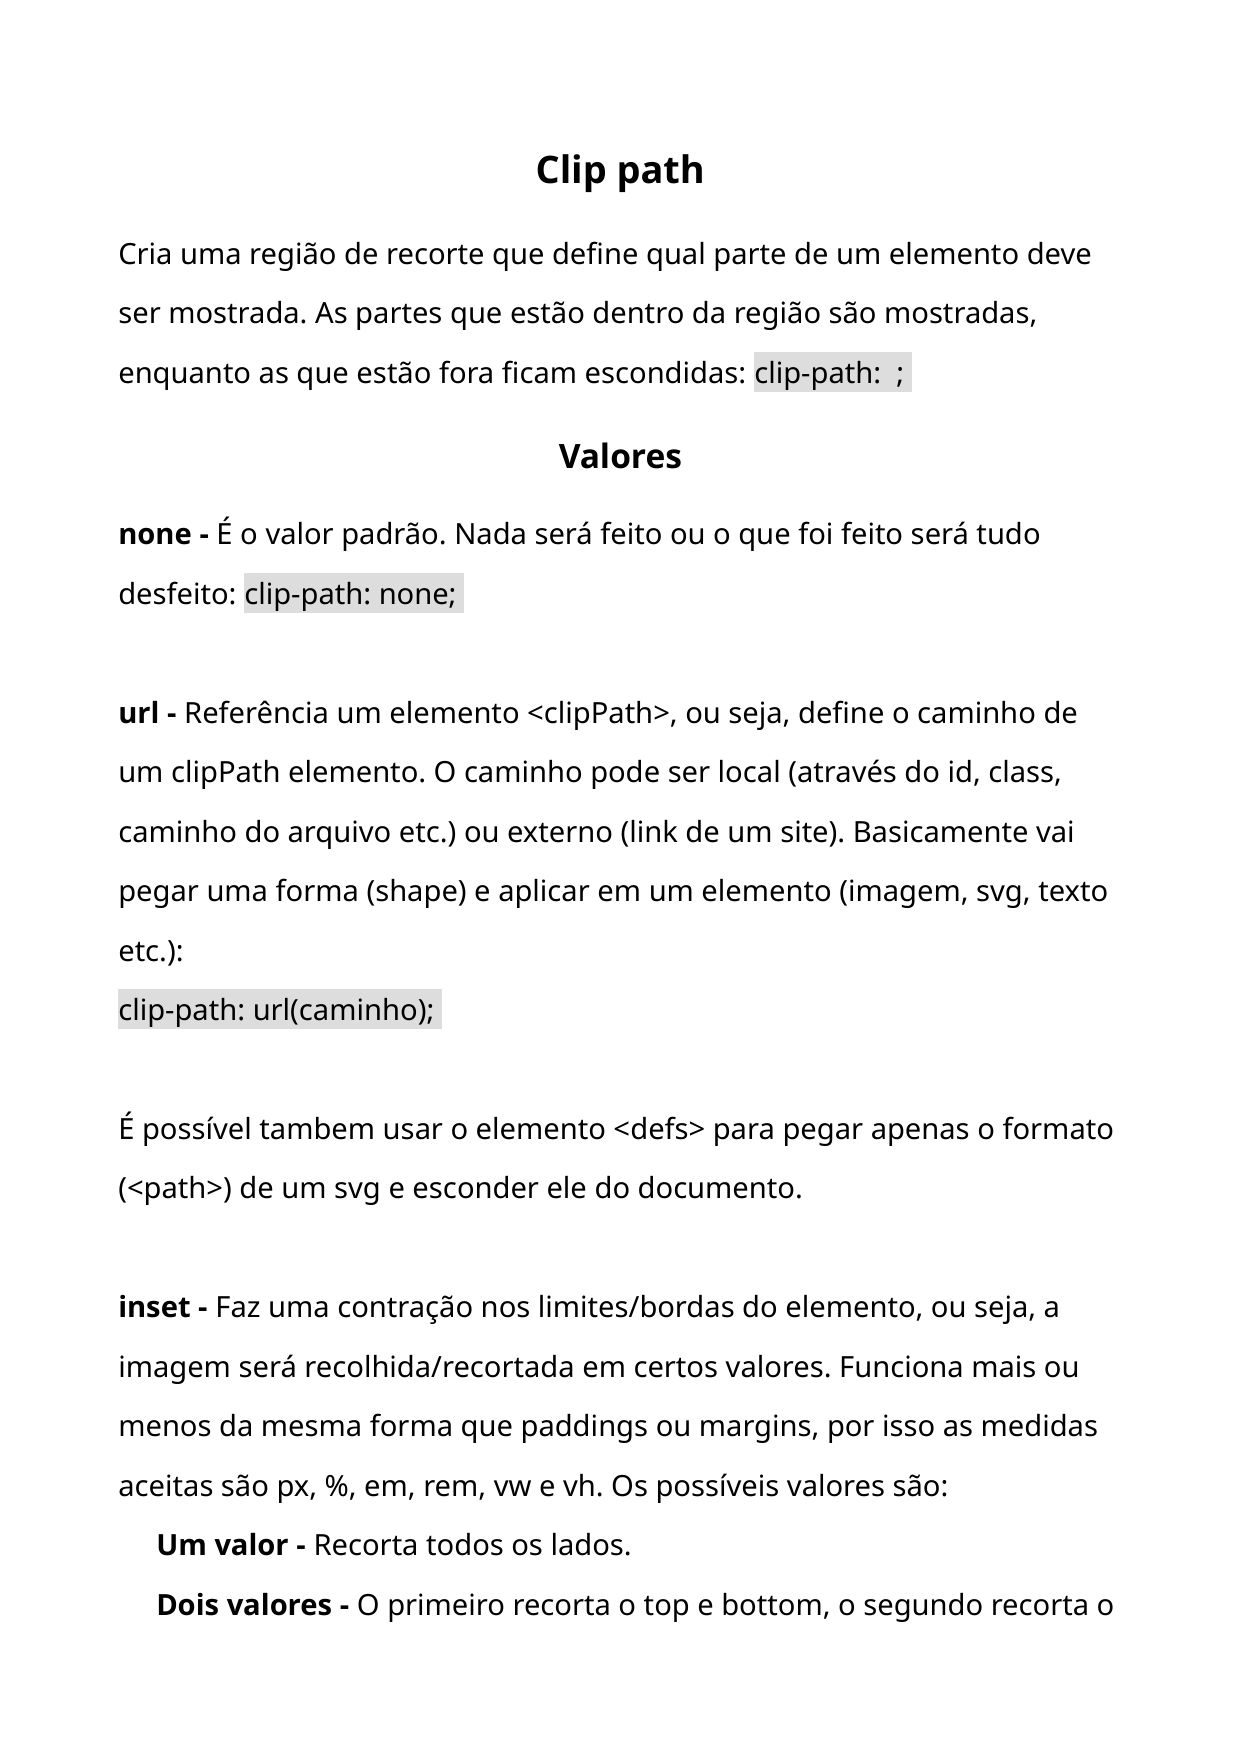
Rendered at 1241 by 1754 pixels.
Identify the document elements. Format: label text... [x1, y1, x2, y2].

text url - Referência um elemento <clipPath>, ou seja, define o caminho de um clipPath elemento. O caminho pode ser local (através do id, class, caminho do arquivo etc.) ou externo (link de um site). Basicamente vai pegar uma forma (shape) e aplicar em um elemento (imagem, svg, texto etc.): [118, 692, 1122, 969]
text none - É o valor padrão. Nada será feito ou o que foi feito será tudo desfeito: clip-path: none; [118, 513, 1122, 613]
text Dois valores - O primeiro recorta o top e bottom, o segundo recorta o [118, 1584, 1122, 1624]
subtitle Clip path [118, 143, 1122, 195]
text Um valor - Recorta todos os lados. [118, 1524, 1122, 1564]
subtitle Valores [118, 432, 1122, 478]
text inset - Faz uma contração nos limites/bordas do elemento, ou seja, a imagem será recolhida/recortada em certos valores. Funciona mais ou menos da mesma forma que paddings ou margins, por isso as medidas aceitas são px, %, em, rem, vw e vh. Os possíveis valores são: [118, 1287, 1122, 1505]
text clip-path: url(caminho); [118, 989, 1122, 1029]
text É possível tambem usar o elemento <defs> para pegar apenas o formato (<path>) de um svg e esconder ele do documento. [118, 1108, 1122, 1207]
text Cria uma região de recorte que define qual parte de um elemento deve ser mostrada. As partes que estão dentro da região são mostradas, enquanto as que estão fora ficam escondidas: clip-path: ; [118, 233, 1122, 392]
